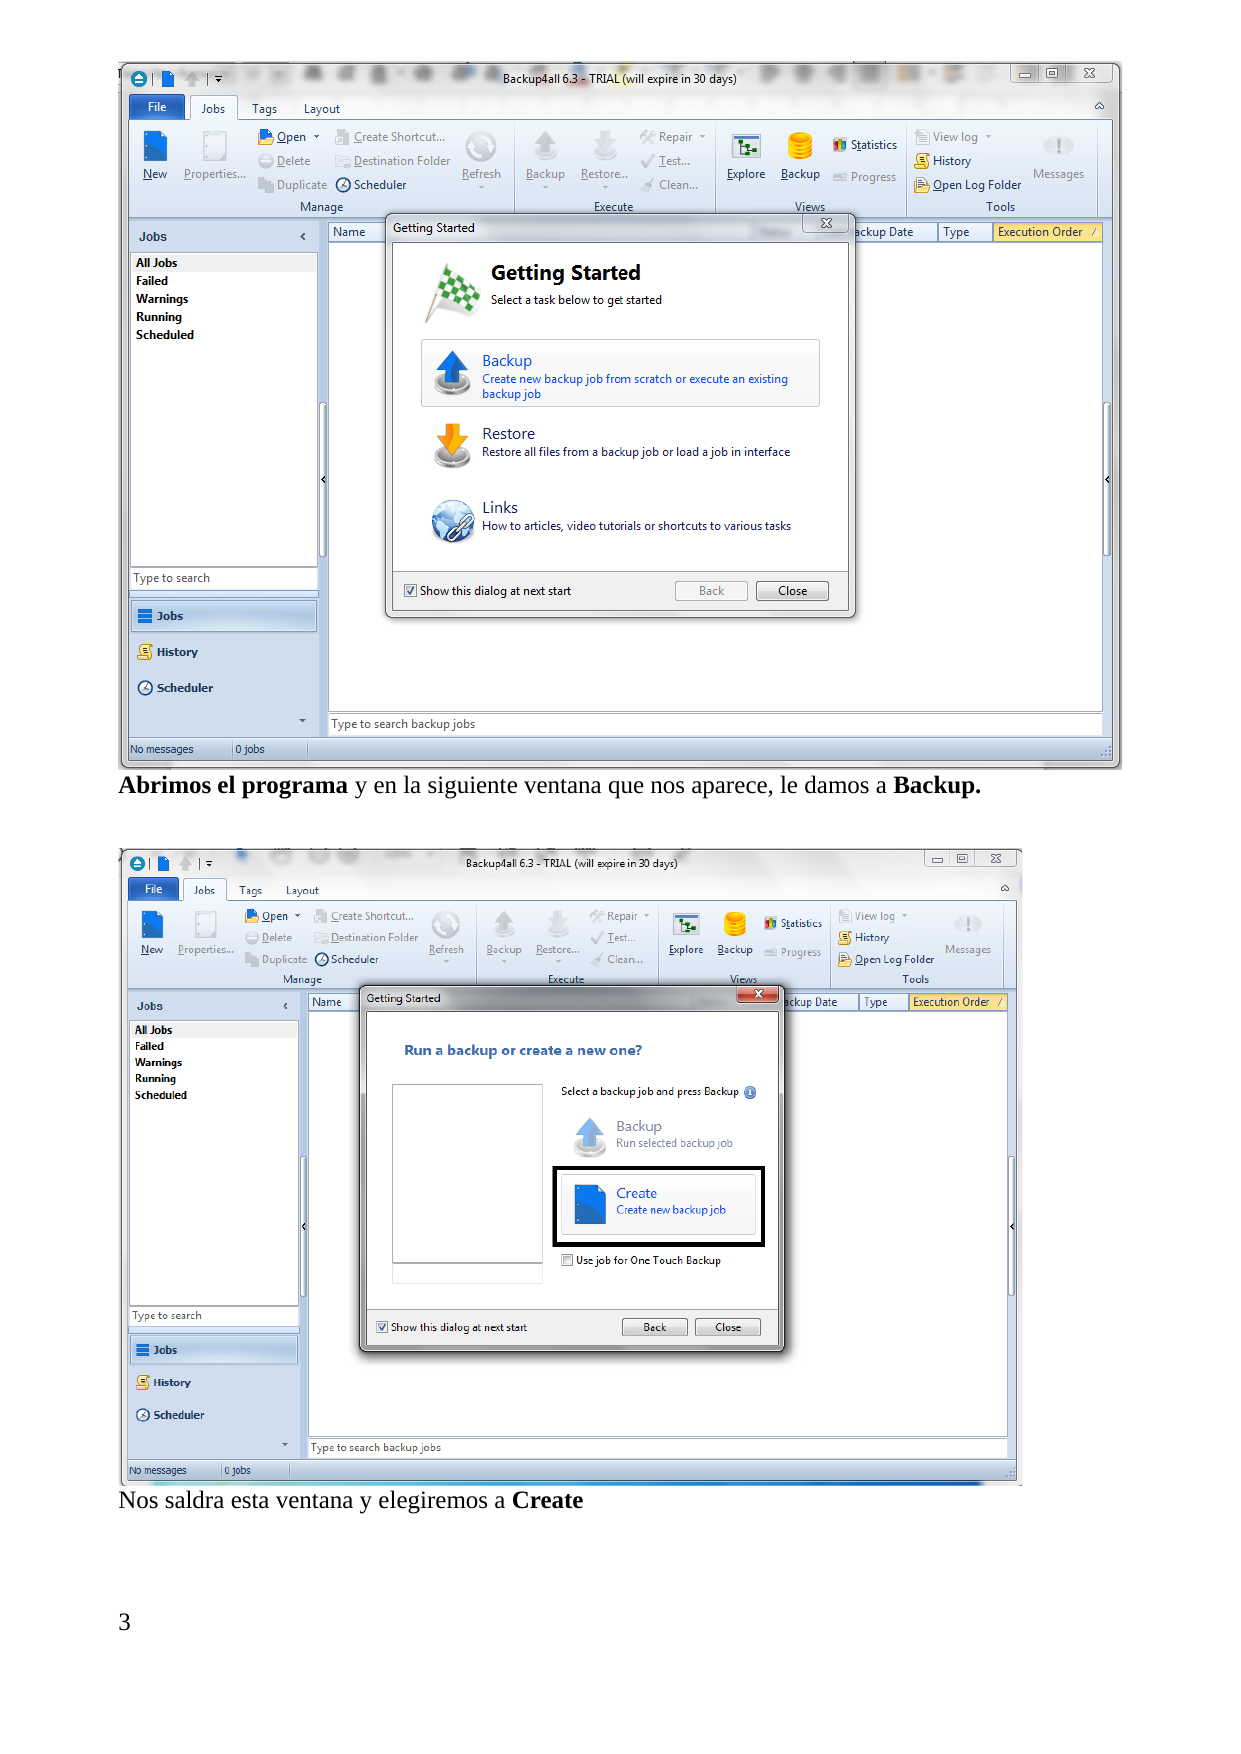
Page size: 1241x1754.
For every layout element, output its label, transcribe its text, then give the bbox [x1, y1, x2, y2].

picture [118, 848, 1023, 1486]
text Nos saldra esta ventana y elegiremos a Create [118, 827, 1122, 1514]
picture [118, 61, 1123, 770]
text Abrimos el programa y en la siguiente ventana que nos aparece, le damos a Backup. [118, 770, 1122, 799]
